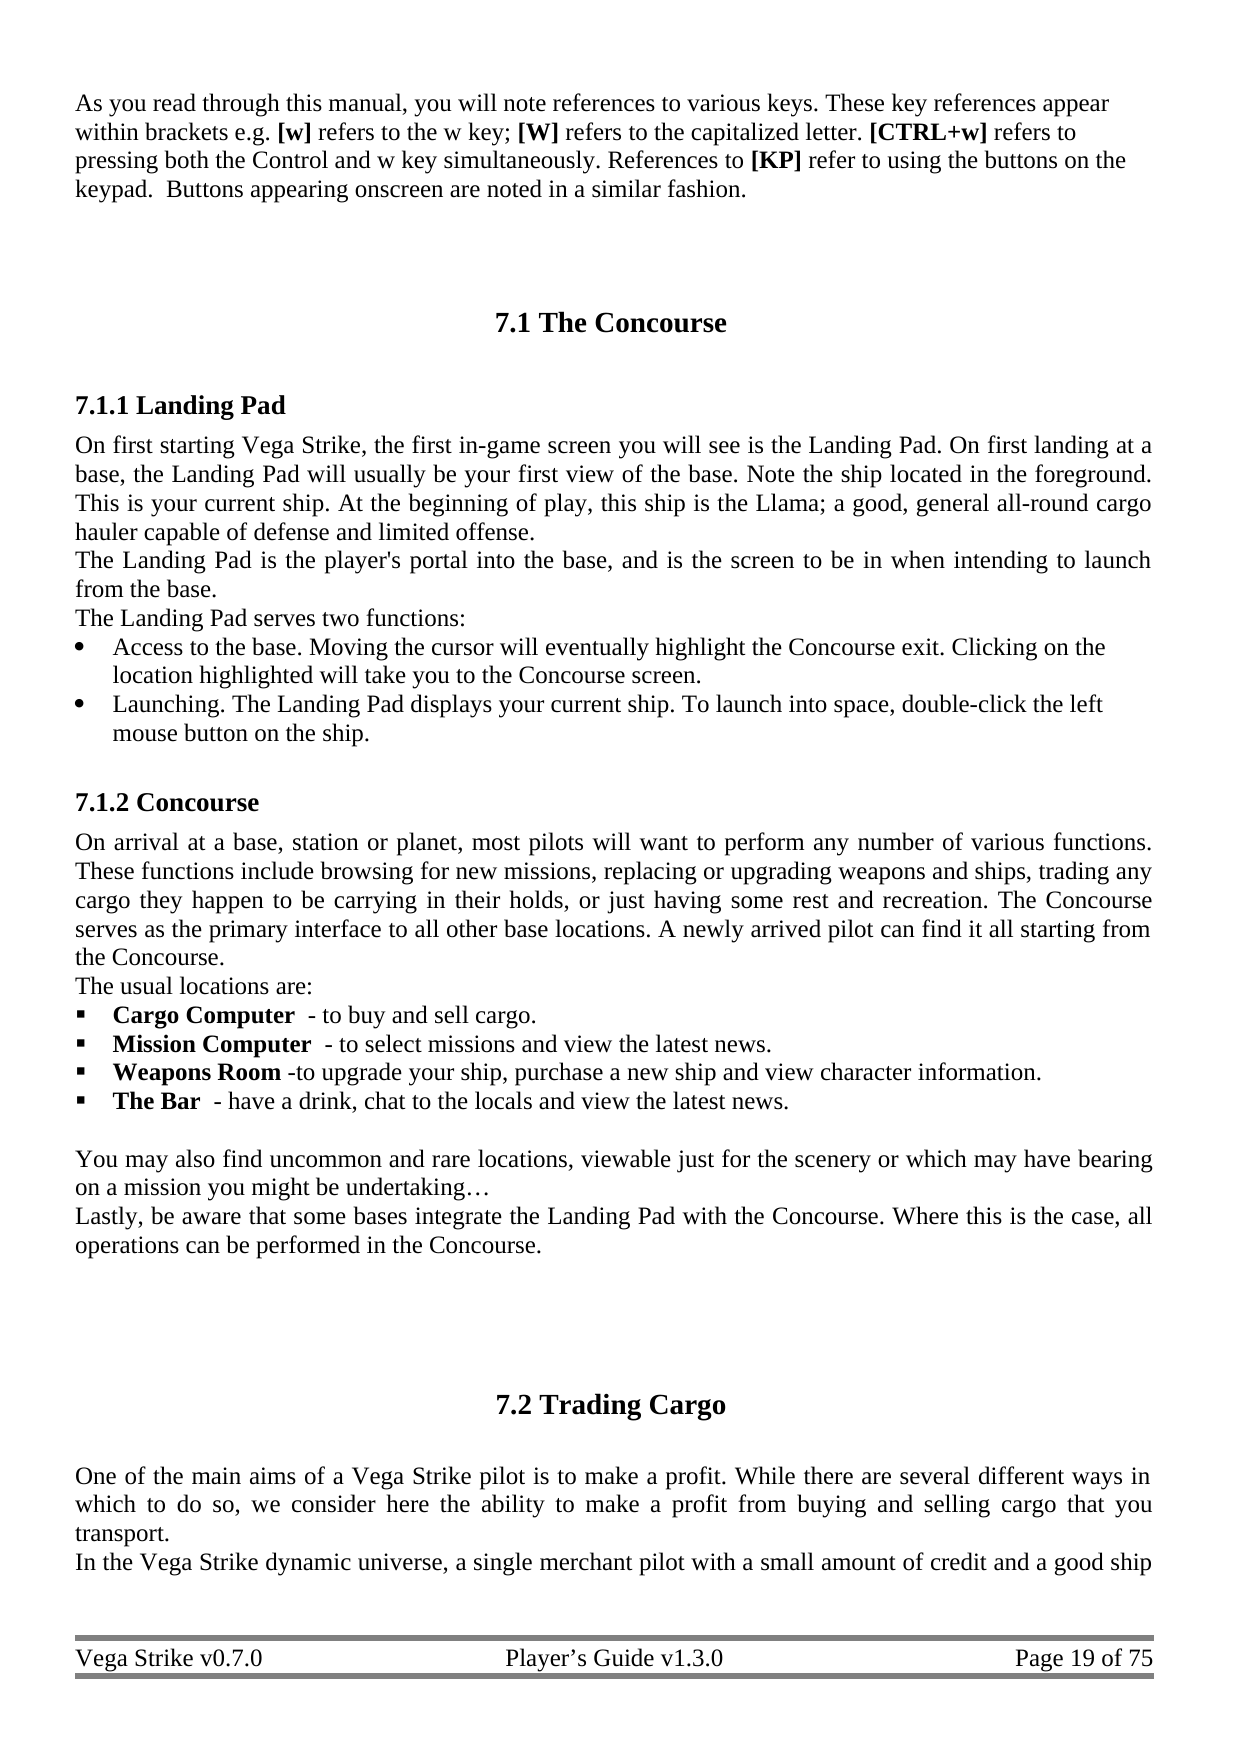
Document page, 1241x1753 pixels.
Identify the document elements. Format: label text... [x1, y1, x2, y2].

text On arrival at a base, station or planet, most pilots will want to perform any number of various functions. These functions include browsing for new missions, replacing or upgrading weapons and ships, trading any cargo they happen to be carrying in their holds, or just having some rest and recreation. The Concourse serves as the primary interface to all other base locations. A newly arrived pilot can find it all starting from the Concourse. [75, 827, 1154, 971]
subtitle 7.1.2 Concourse [75, 786, 1154, 817]
text The usual locations are: [75, 971, 1154, 1000]
text In the Vega Strike dynamic universe, a single merchant pilot with a small amount of credit and a good ship [75, 1547, 1154, 1576]
text One of the main aims of a Vega Strike pilot is to make a profit. While there are several different ways in which to do so, we consider here the ability to make a profit from buying and selling cargo that you transport. [75, 1461, 1154, 1547]
list Weapons Room -to upgrade your ship, purchase a new ship and view character information. [75, 1057, 1154, 1086]
text Lastly, be aware that some bases integrate the Landing Pad with the Concourse. Where this is the case, all operations can be performed in the Concourse. [75, 1201, 1154, 1259]
list Launching. The Landing Pad displays your current ship. To launch into space, double-click the left mouse button on the ship. [75, 689, 1154, 747]
list The Bar - have a drink, chat to the locals and view the latest news. [75, 1086, 1154, 1115]
subtitle 7.1.1 Landing Pad [75, 389, 1154, 420]
list Cargo Computer - to buy and sell cargo. [75, 1000, 1154, 1029]
text You may also find uncommon and rare locations, viewable just for the scenery or which may have bearing on a mission you might be undertaking… [75, 1144, 1154, 1201]
text The Landing Pad is the player's portal into the base, and is the screen to be in when intending to launch from the base. [75, 545, 1154, 603]
list Mission Computer - to select missions and view the latest news. [75, 1029, 1154, 1057]
subtitle 7.2 Trading Cargo [75, 1387, 1154, 1454]
text As you read through this manual, you will note references to various keys. These key references appear within brackets e.g. [w] refers to the w key; [W] refers to the capitalized letter. [CTRL+w] refers to pressing both the Control and w key simultaneously. References to [KP] refer to using the buttons on the keypad. Buttons appearing onscreen are noted in a similar fashion. [75, 88, 1154, 203]
subtitle 7.1 The Concourse [75, 305, 1154, 372]
text On first starting Vega Strike, the first in-game screen you will see is the Landing Pad. On first landing at a base, the Landing Pad will usually be your first view of the base. Note the ship located in the foreground. This is your current ship. At the beginning of play, this ship is the Llama; a good, general all-round cargo hauler capable of defense and limited offense. [75, 430, 1154, 545]
text The Landing Pad serves two functions: [75, 603, 1154, 632]
list Access to the base. Moving the cursor will eventually highlight the Concourse exit. Clicking on the location highlighted will take you to the Concourse screen. [75, 632, 1154, 689]
